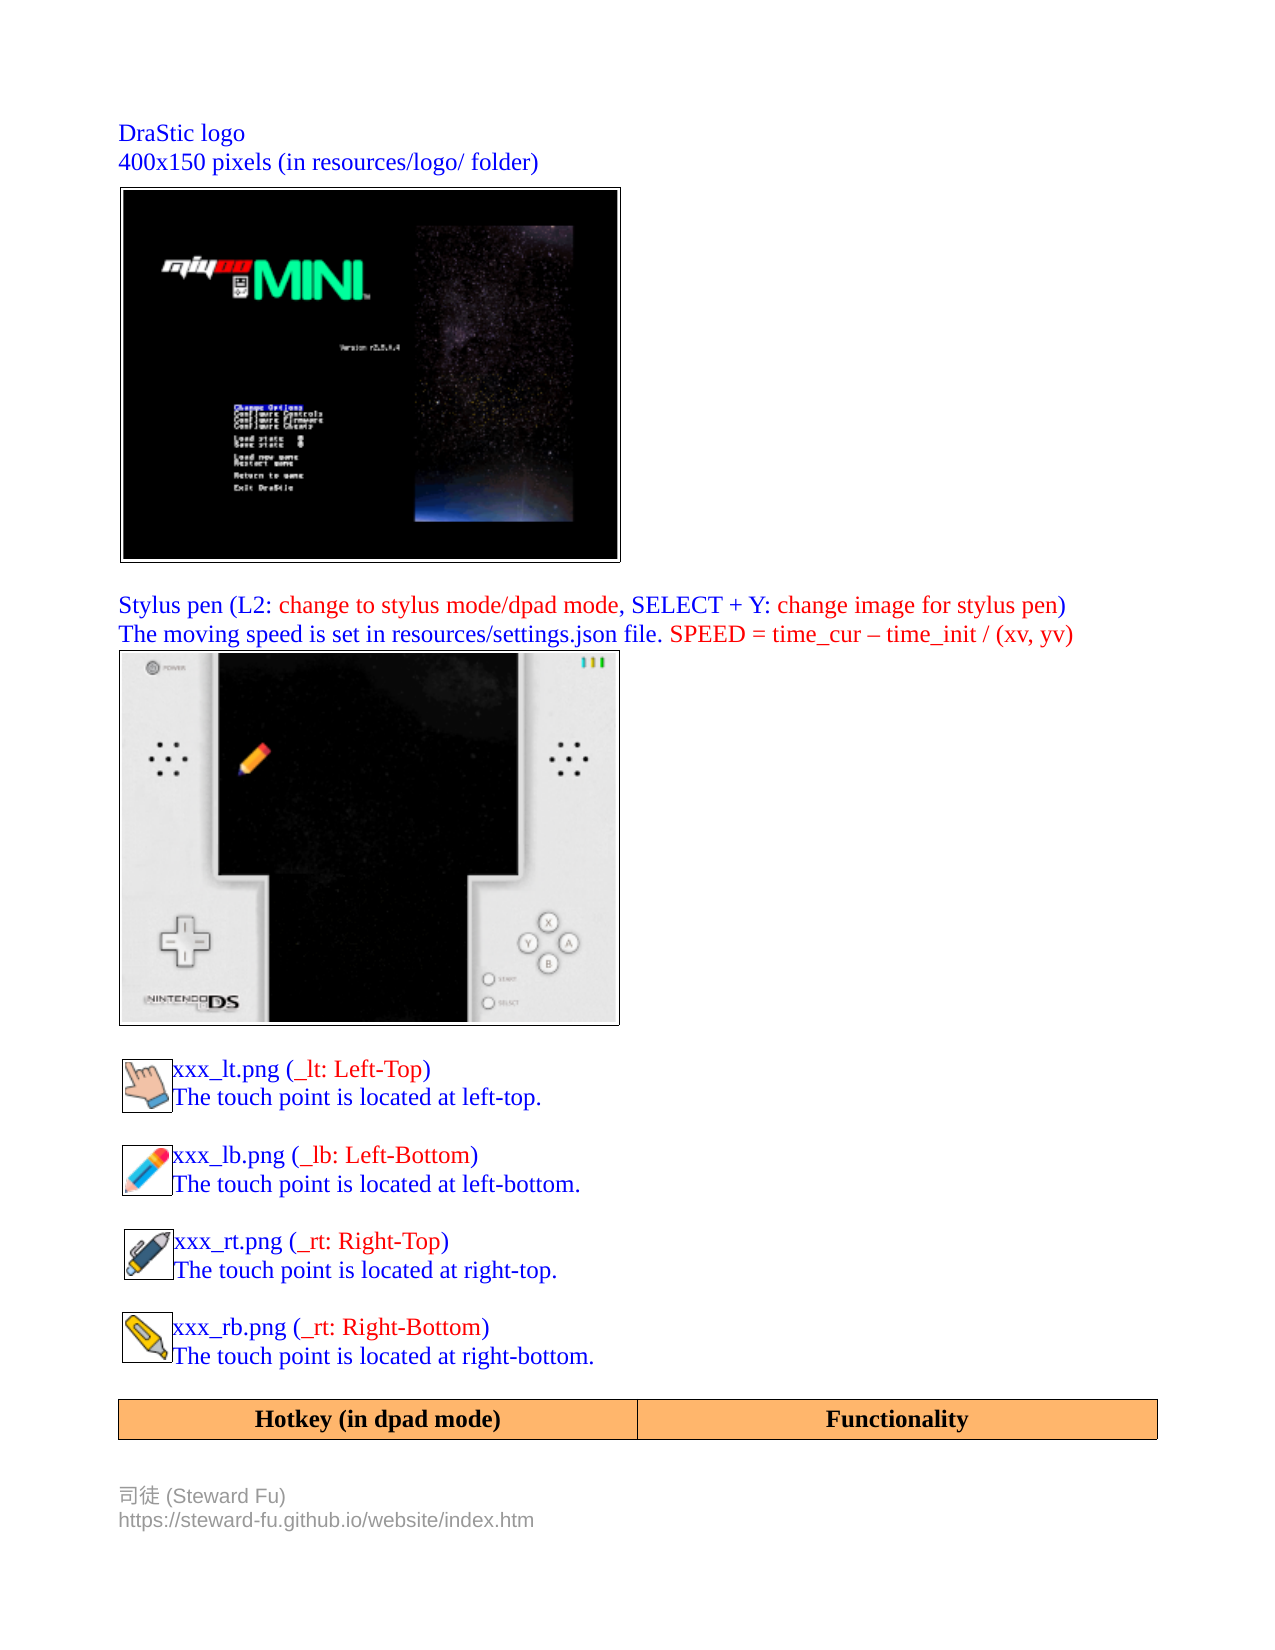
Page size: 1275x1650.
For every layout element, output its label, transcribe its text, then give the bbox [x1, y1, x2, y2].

picture [125, 1062, 169, 1109]
text [123, 1146, 172, 1195]
picture [125, 1315, 169, 1360]
text xxx_lb.png (_lb: Left-Bottom) [118, 1140, 1157, 1169]
picture [121, 653, 616, 1022]
text xxx_rt.png (_rt: Right-Top) [118, 1226, 1157, 1279]
table_header Functionality [638, 1400, 1157, 1439]
picture [123, 190, 618, 559]
text Stylus pen (L2: change to stylus mode/dpad mode, SELECT + Y: change image for stylus pen) [118, 591, 1157, 619]
text DraStic logo [118, 118, 1157, 147]
text xxx_rb.png (_rt: Right-Bottom) [173, 1312, 1157, 1341]
text xxx_lt.png (_lt: Left-Top) [118, 1054, 1157, 1082]
picture [126, 1232, 171, 1276]
table_header Hotkey (in dpad mode) [119, 1400, 637, 1439]
text The touch point is located at left-bottom. [118, 1169, 1157, 1197]
text The touch point is located at right-top. [118, 1255, 1157, 1284]
text [123, 1060, 172, 1112]
text The touch point is located at right-bottom. [118, 1341, 1157, 1370]
picture [125, 1148, 169, 1193]
text [120, 651, 619, 1025]
text 400x150 pixels (in resources/logo/ folder) [118, 147, 1157, 176]
text The moving speed is set in resources/settings.json file. SPEED = time_cur – time_init / (xv, yv) [118, 619, 1157, 648]
text The touch point is located at left-top. [173, 1082, 1157, 1111]
